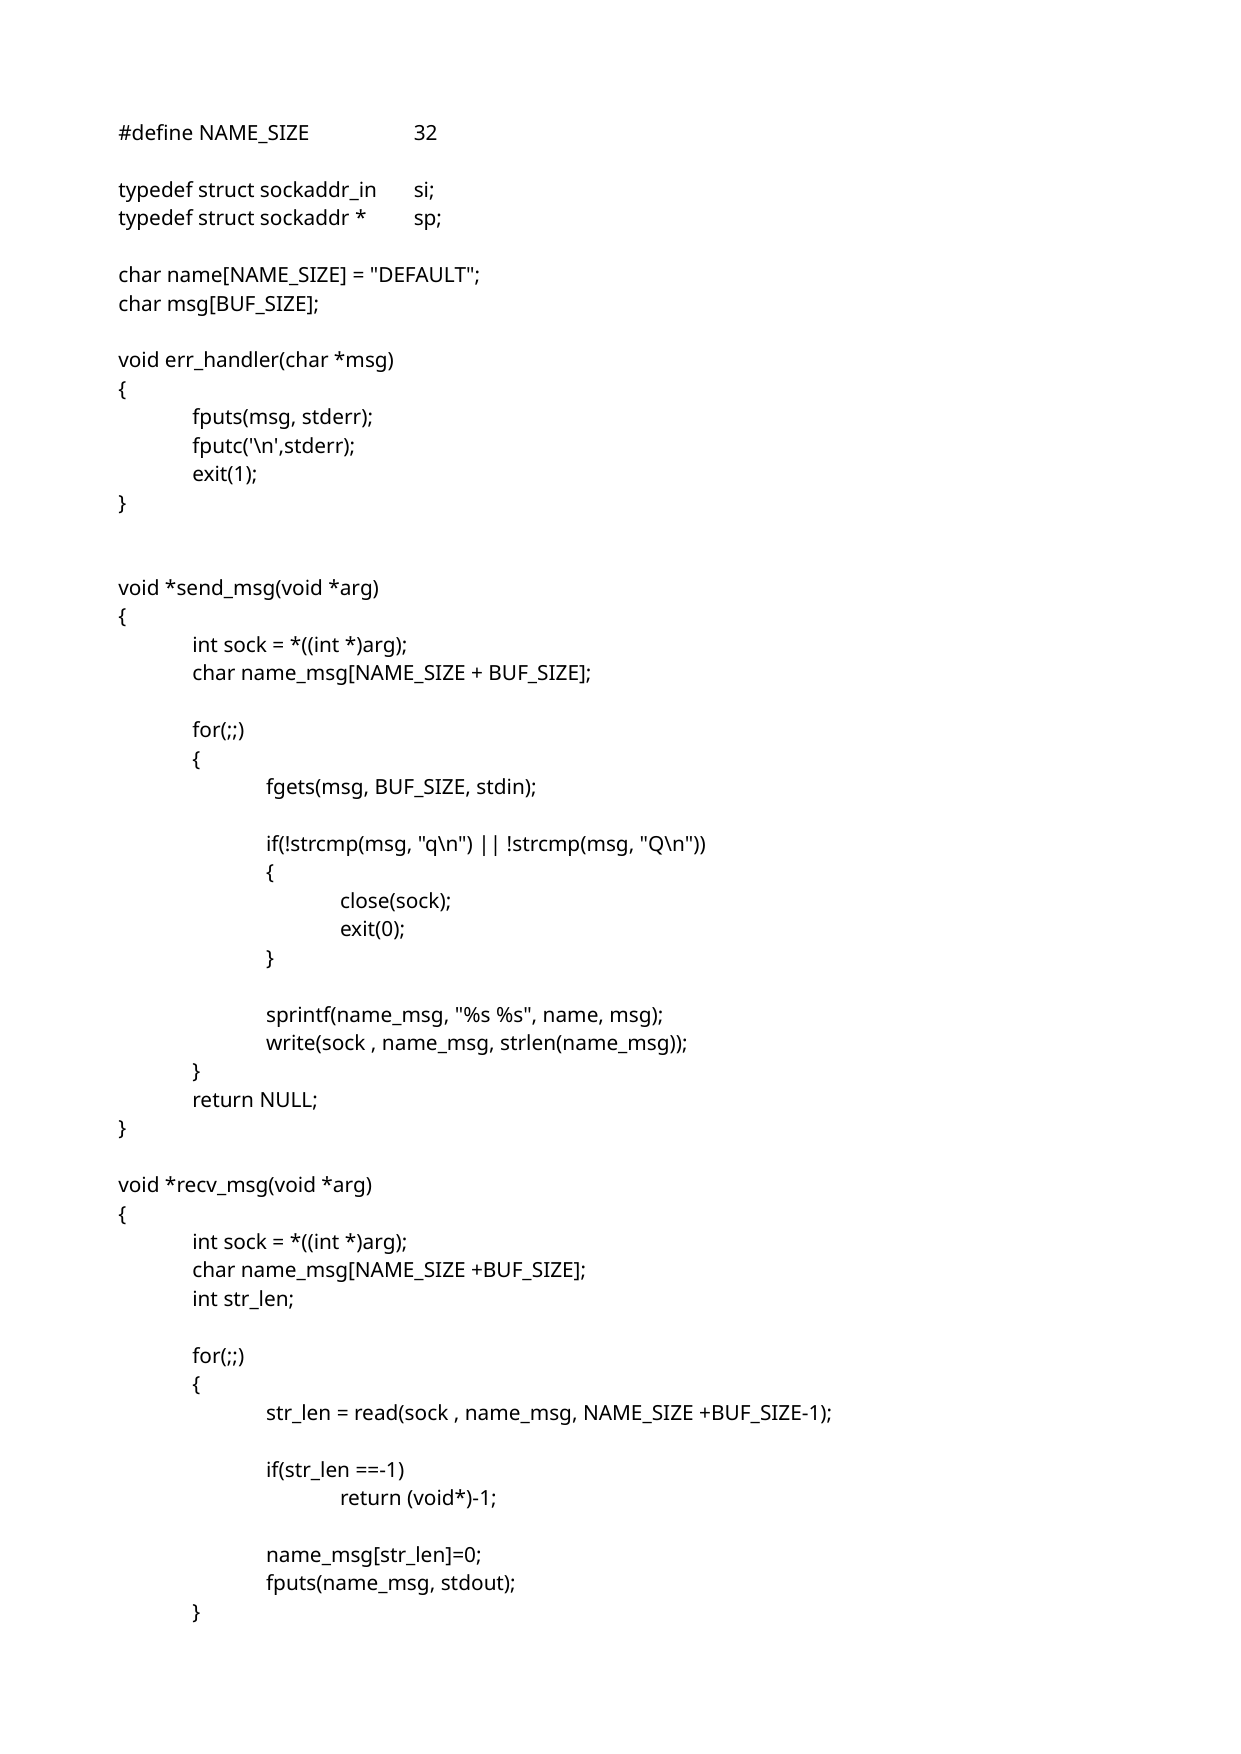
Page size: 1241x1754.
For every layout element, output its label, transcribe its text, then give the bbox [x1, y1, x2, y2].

text { [118, 1369, 1122, 1398]
text } [118, 943, 1122, 971]
text fputs(name_msg, stdout); [118, 1568, 1122, 1597]
text typedef struct sockaddr * sp; [118, 203, 1122, 232]
text } [118, 488, 1122, 516]
text } [118, 1597, 1122, 1625]
text sprintf(name_msg, "%s %s", name, msg); [118, 1000, 1122, 1028]
text close(sock); [118, 886, 1122, 914]
text #define NAME_SIZE 32 [118, 118, 1122, 147]
text if(!strcmp(msg, "q\n") || !strcmp(msg, "Q\n")) [118, 829, 1122, 857]
text exit(0); [118, 914, 1122, 943]
text exit(1); [118, 459, 1122, 488]
text { [118, 1199, 1122, 1227]
text str_len = read(sock , name_msg, NAME_SIZE +BUF_SIZE-1); [118, 1398, 1122, 1426]
text for(;;) [118, 1341, 1122, 1369]
text char msg[BUF_SIZE]; [118, 289, 1122, 317]
text int sock = *((int *)arg); [118, 1227, 1122, 1256]
text fputs(msg, stderr); [118, 402, 1122, 431]
text return (void*)-1; [118, 1483, 1122, 1512]
text } [118, 1057, 1122, 1085]
text return NULL; [118, 1085, 1122, 1113]
text { [118, 857, 1122, 886]
text int sock = *((int *)arg); [118, 630, 1122, 658]
text void err_handler(char *msg) [118, 346, 1122, 374]
text name_msg[str_len]=0; [118, 1540, 1122, 1568]
text void *recv_msg(void *arg) [118, 1170, 1122, 1199]
text char name_msg[NAME_SIZE +BUF_SIZE]; [118, 1256, 1122, 1284]
text write(sock , name_msg, strlen(name_msg)); [118, 1028, 1122, 1057]
text int str_len; [118, 1284, 1122, 1312]
text typedef struct sockaddr_in si; [118, 175, 1122, 203]
text char name_msg[NAME_SIZE + BUF_SIZE]; [118, 658, 1122, 687]
text fputc('\n',stderr); [118, 431, 1122, 459]
text for(;;) [118, 715, 1122, 744]
text { [118, 374, 1122, 402]
text if(str_len ==-1) [118, 1455, 1122, 1483]
text char name[NAME_SIZE] = "DEFAULT"; [118, 260, 1122, 289]
text { [118, 744, 1122, 772]
text } [118, 1113, 1122, 1142]
text { [118, 602, 1122, 630]
text void *send_msg(void *arg) [118, 573, 1122, 602]
text fgets(msg, BUF_SIZE, stdin); [118, 772, 1122, 801]
